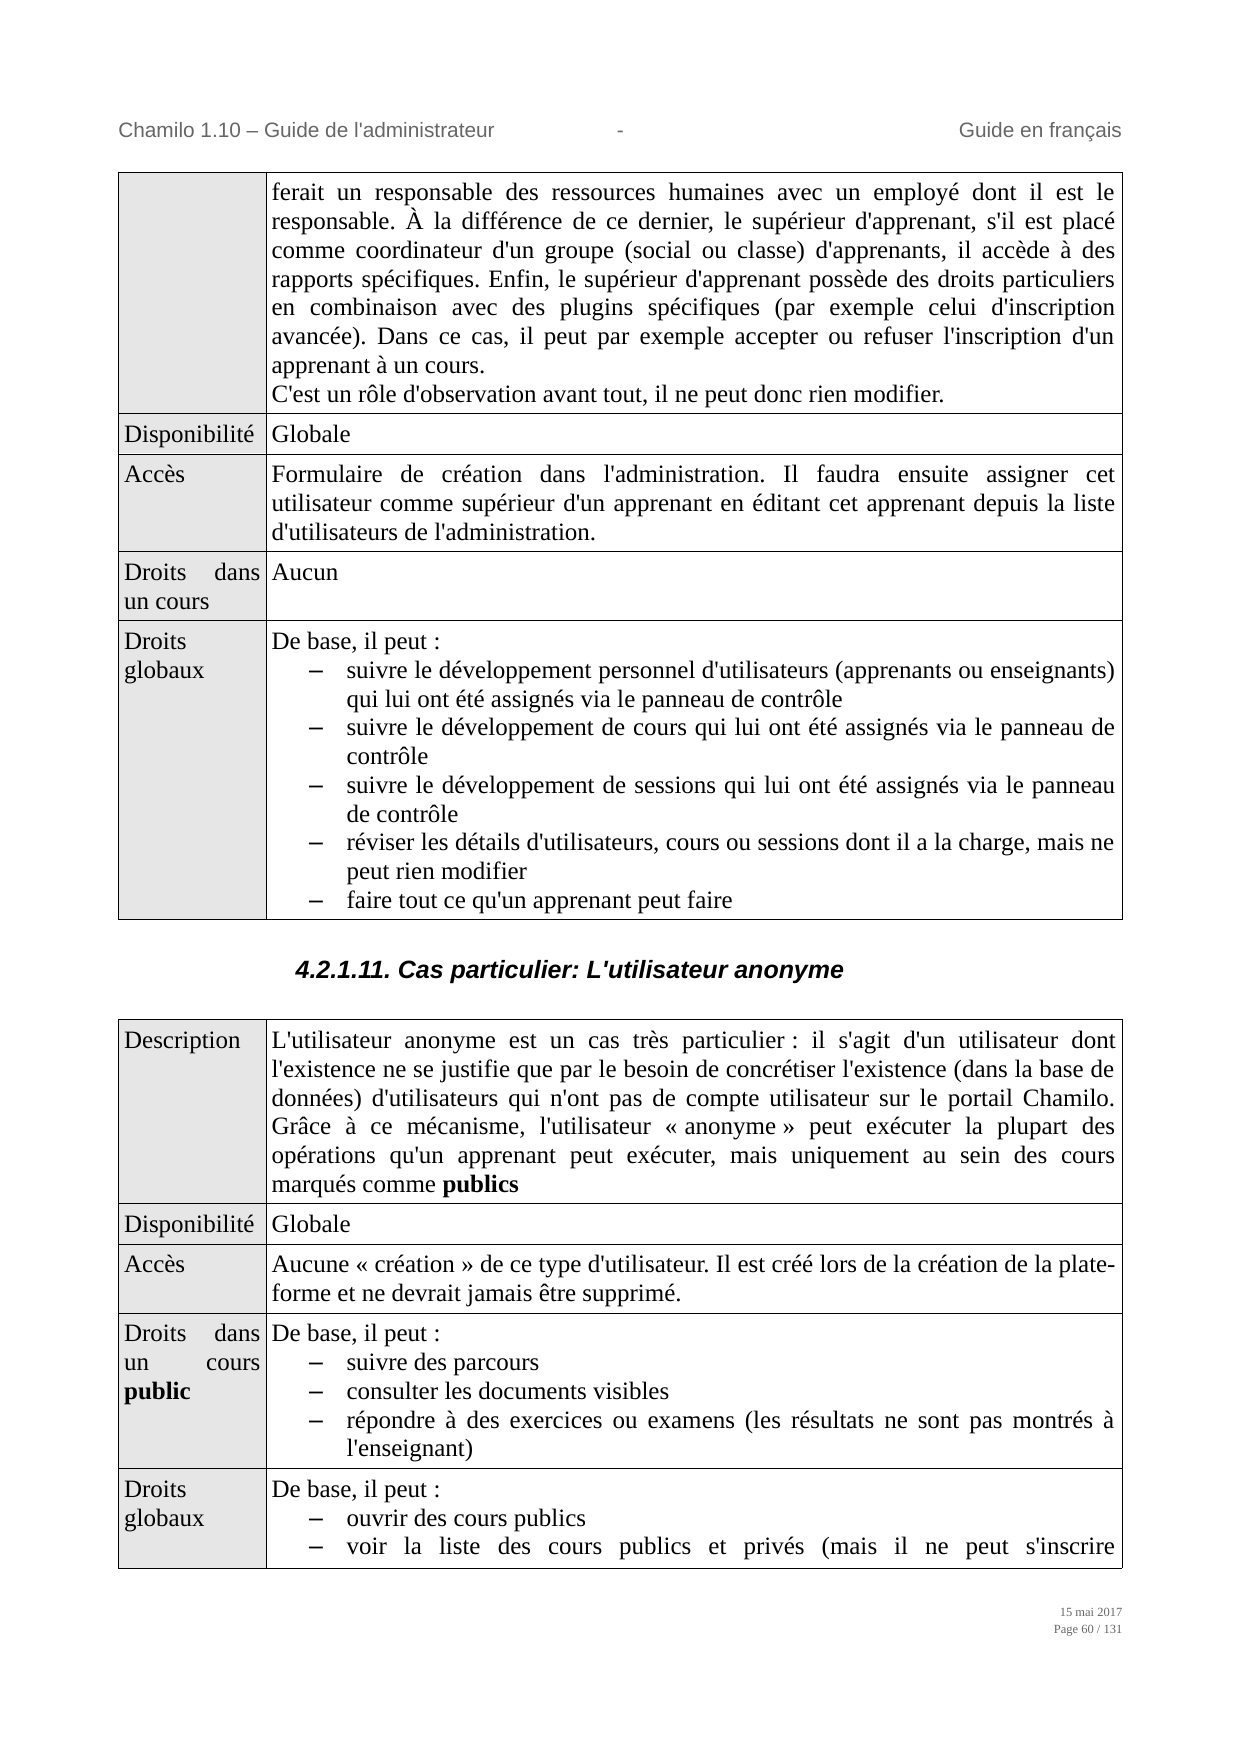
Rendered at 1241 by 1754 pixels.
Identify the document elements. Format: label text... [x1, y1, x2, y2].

table_cell Accès [119, 455, 266, 551]
table_cell Accès [119, 1245, 266, 1313]
table_cell Droits dans un cours [119, 552, 266, 620]
table_header Description [119, 1020, 266, 1203]
table_cell De base, il peut : ouvrir des cours publics voir la liste des cours publics et privés (mais il ne peut s'inscrire [267, 1469, 1122, 1568]
table_header ferait un responsable des ressources humaines avec un employé dont il est le responsable. À la différence de ce dernier, le supérieur d'apprenant, s'il est placé comme coordinateur d'un groupe (social ou classe) d'apprenants, il accède à des rapports spécifiques. Enfin, le supérieur d'apprenant possède des droits particuliers en combinaison avec des plugins spécifiques (par exemple celui d'inscription avancée). Dans ce cas, il peut par exemple accepter ou refuser l'inscription d'un apprenant à un cours. C'est un rôle d'observation avant tout, il ne peut donc rien modifier. [267, 173, 1122, 413]
table_cell De base, il peut : suivre des parcours consulter les documents visibles répondre à des exercices ou examens (les résultats ne sont pas montrés à l'enseignant) [267, 1314, 1122, 1468]
table_cell Droits dans un cours public [119, 1314, 266, 1468]
table_cell Aucun [267, 552, 1122, 620]
table_cell Disponibilité [119, 1204, 266, 1244]
table_header [119, 173, 266, 413]
table_cell Globale [267, 414, 1122, 453]
table_cell De base, il peut : suivre le développement personnel d'utilisateurs (apprenants ou enseignants) qui lui ont été assignés via le panneau de contrôle suivre le développement de cours qui lui ont été assignés via le panneau de contrôle suivre le développement de sessions qui lui ont été assignés via le panneau de contrôle réviser les détails d'utilisateurs, cours ou sessions dont il a la charge, mais ne peut rien modifier faire tout ce qu'un apprenant peut faire [267, 621, 1122, 919]
table_cell Disponibilité [119, 414, 266, 453]
table_cell Formulaire de création dans l'administration. Il faudra ensuite assigner cet utilisateur comme supérieur d'un apprenant en éditant cet apprenant depuis la liste d'utilisateurs de l'administration. [267, 455, 1122, 551]
table_cell Droits globaux [119, 621, 266, 919]
table_cell Aucune « création » de ce type d'utilisateur. Il est créé lors de la création de la plate-forme et ne devrait jamais être supprimé. [267, 1245, 1122, 1313]
table_cell Globale [267, 1204, 1122, 1244]
subtitle Cas particulier: L'utilisateur anonyme [295, 955, 1122, 984]
table_header L'utilisateur anonyme est un cas très particulier : il s'agit d'un utilisateur dont l'existence ne se justifie que par le besoin de concrétiser l'existence (dans la base de données) d'utilisateurs qui n'ont pas de compte utilisateur sur le portail Chamilo. Grâce à ce mécanisme, l'utilisateur « anonyme » peut exécuter la plupart des opérations qu'un apprenant peut exécuter, mais uniquement au sein des cours marqués comme publics [267, 1020, 1122, 1203]
table_cell Droits globaux [119, 1469, 266, 1568]
